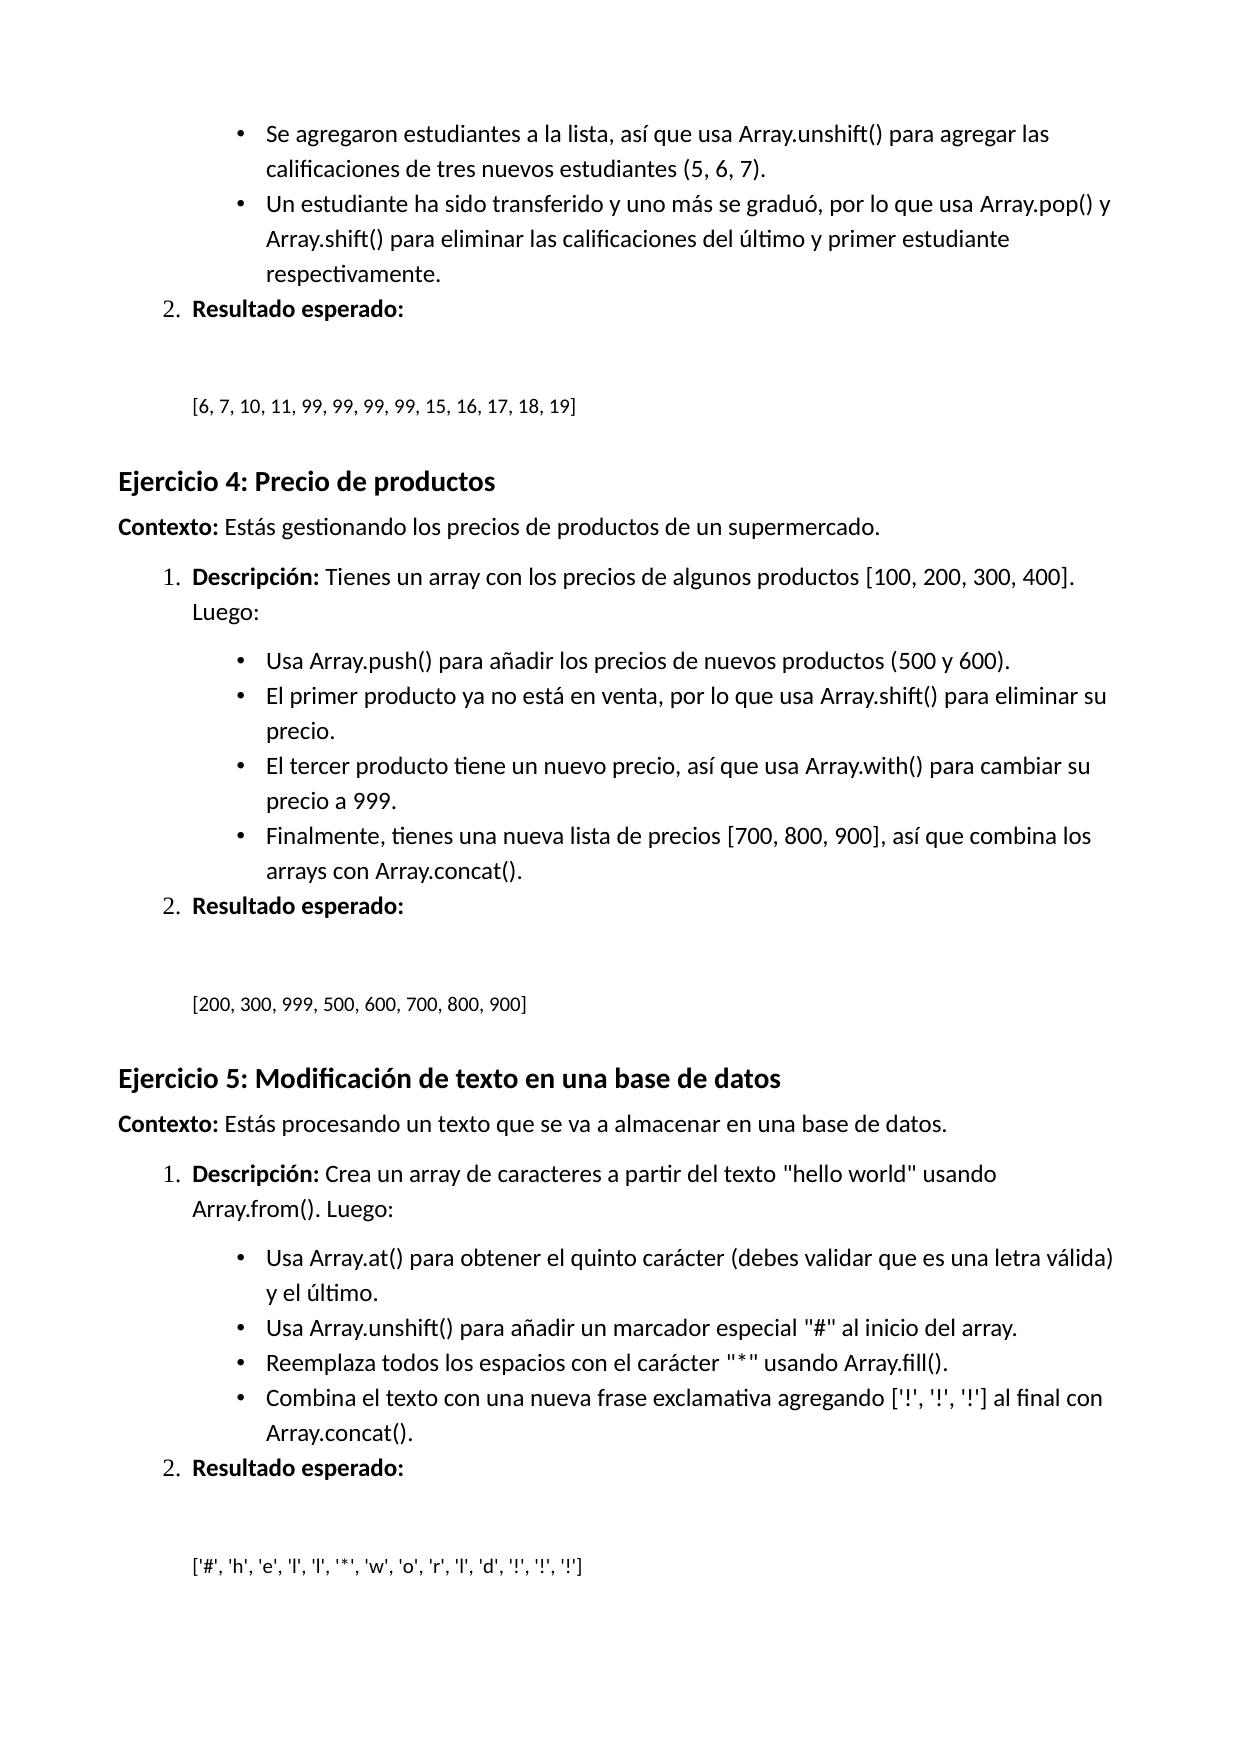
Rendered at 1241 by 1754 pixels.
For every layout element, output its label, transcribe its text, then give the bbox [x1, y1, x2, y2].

subtitle Ejercicio 4: Precio de productos [118, 463, 1122, 499]
list Descripción: Tienes un array con los precios de algunos productos [100, 200, 300, 400]. Luego: [162, 561, 1122, 626]
text Contexto: Estás procesando un texto que se va a almacenar en una base de datos. [118, 1108, 1122, 1139]
list Se agregaron estudiantes a la lista, así que usa Array.unshift() para agregar las calificaciones de tres nuevos estudiantes (5, 6, 7). [236, 118, 1122, 184]
list Descripción: Crea un array de caracteres a partir del texto "hello world" usando Array.from(). Luego: [162, 1158, 1122, 1223]
list ['#', 'h', 'e', 'l', 'l', '*', 'w', 'o', 'r', 'l', 'd', '!', '!', '!'] [162, 1553, 1122, 1578]
list Un estudiante ha sido transferido y uno más se graduó, por lo que usa Array.pop() y Array.shift() para eliminar las calificaciones del último y primer estudiante respectivamente. [236, 188, 1122, 289]
subtitle Ejercicio 5: Modificación de texto en una base de datos [118, 1060, 1122, 1096]
list Reemplaza todos los espacios con el carácter "*" usando Array.fill(). [236, 1347, 1122, 1378]
list Resultado esperado: [162, 293, 1122, 324]
list Usa Array.at() para obtener el quinto carácter (debes validar que es una letra válida) y el último. [236, 1242, 1122, 1308]
list Resultado esperado: [162, 890, 1122, 921]
text Contexto: Estás gestionando los precios de productos de un supermercado. [118, 511, 1122, 542]
list Usa Array.push() para añadir los precios de nuevos productos (500 y 600). [236, 645, 1122, 676]
list [6, 7, 10, 11, 99, 99, 99, 99, 15, 16, 17, 18, 19] [162, 393, 1122, 419]
list Combina el texto con una nueva frase exclamativa agregando ['!', '!', '!'] al final con Array.concat(). [236, 1382, 1122, 1448]
list El primer producto ya no está en venta, por lo que usa Array.shift() para eliminar su precio. [236, 680, 1122, 746]
list [200, 300, 999, 500, 600, 700, 800, 900] [162, 991, 1122, 1016]
list Resultado esperado: [162, 1452, 1122, 1483]
list Usa Array.unshift() para añadir un marcador especial "#" al inicio del array. [236, 1312, 1122, 1343]
list El tercer producto tiene un nuevo precio, así que usa Array.with() para cambiar su precio a 999. [236, 750, 1122, 816]
list Finalmente, tienes una nueva lista de precios [700, 800, 900], así que combina los arrays con Array.concat(). [236, 820, 1122, 886]
